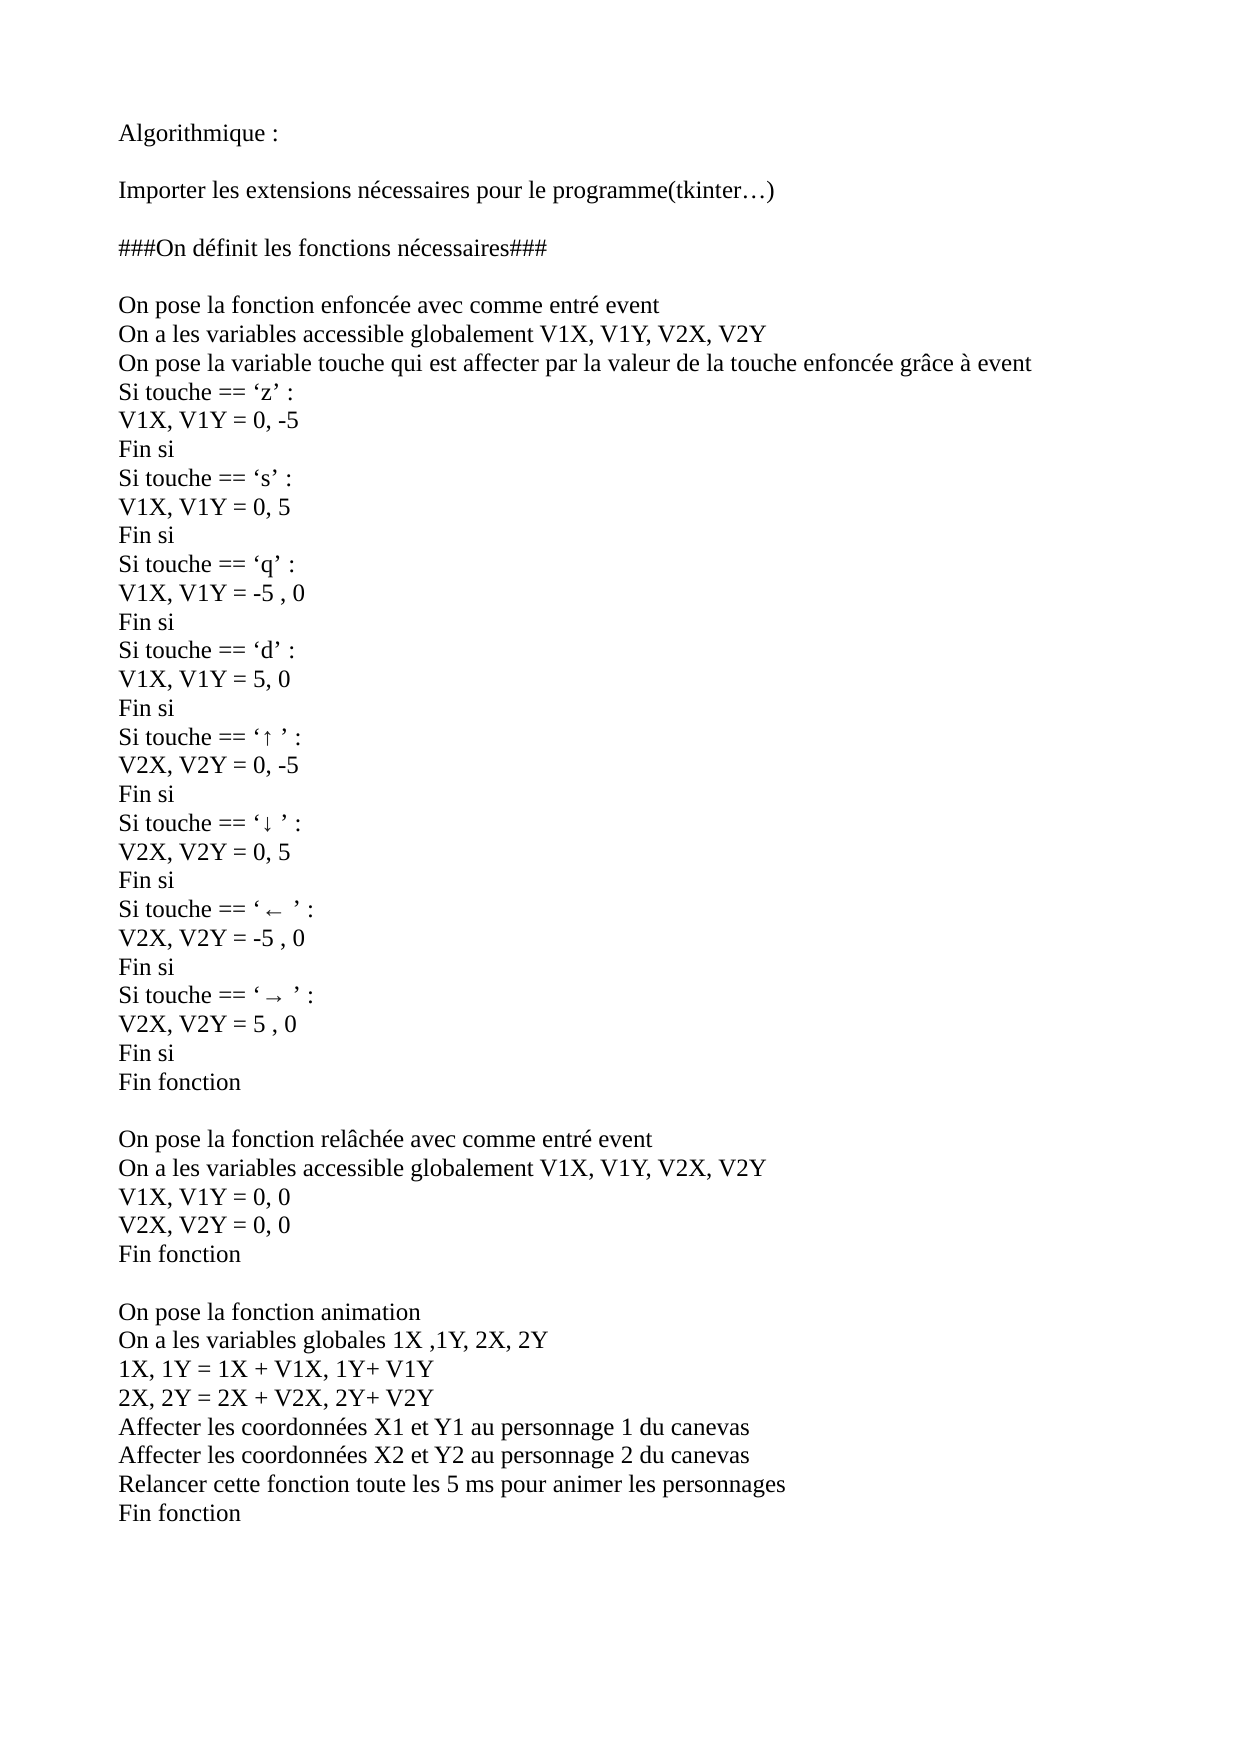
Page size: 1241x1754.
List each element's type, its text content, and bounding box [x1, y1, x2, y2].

text Si touche == ‘↑ ’ : [118, 722, 1122, 751]
text V2X, V2Y = 0, -5 [118, 751, 1122, 779]
text Fin si [118, 779, 1122, 808]
text On pose la variable touche qui est affecter par la valeur de la touche enfoncée grâce à event [118, 348, 1122, 377]
text Si touche == ‘s’ : [118, 463, 1122, 492]
text Relancer cette fonction toute les 5 ms pour animer les personnages [118, 1469, 1122, 1498]
text Affecter les coordonnées X1 et Y1 au personnage 1 du canevas [118, 1412, 1122, 1441]
text Affecter les coordonnées X2 et Y2 au personnage 2 du canevas [118, 1441, 1122, 1469]
text Si touche == ‘→ ’ : [118, 981, 1122, 1009]
text On pose la fonction enfoncée avec comme entré event [118, 291, 1122, 319]
text On pose la fonction relâchée avec comme entré event [118, 1124, 1122, 1153]
text On a les variables accessible globalement V1X, V1Y, V2X, V2Y [118, 1153, 1122, 1182]
text Si touche == ‘d’ : [118, 636, 1122, 664]
text ###On définit les fonctions nécessaires### [118, 233, 1122, 262]
text Fin si [118, 1038, 1122, 1067]
text Importer les extensions nécessaires pour le programme(tkinter…) [118, 176, 1122, 204]
text Fin si [118, 952, 1122, 981]
text On a les variables accessible globalement V1X, V1Y, V2X, V2Y [118, 319, 1122, 348]
text Algorithmique : [118, 118, 1122, 147]
text V1X, V1Y = 0, 0 [118, 1182, 1122, 1211]
text V1X, V1Y = 5, 0 [118, 664, 1122, 693]
text Si touche == ‘z’ : [118, 377, 1122, 406]
text Si touche == ‘↓ ’ : [118, 808, 1122, 837]
text Fin fonction [118, 1239, 1122, 1268]
text 2X, 2Y = 2X + V2X, 2Y+ V2Y [118, 1383, 1122, 1412]
text Fin fonction [118, 1067, 1122, 1096]
text V1X, V1Y = 0, -5 [118, 406, 1122, 434]
text V2X, V2Y = -5 , 0 [118, 923, 1122, 952]
text V2X, V2Y = 0, 0 [118, 1211, 1122, 1239]
text Si touche == ‘q’ : [118, 549, 1122, 578]
text Fin si [118, 866, 1122, 894]
text V2X, V2Y = 0, 5 [118, 837, 1122, 866]
text Fin si [118, 607, 1122, 636]
text Si touche == ‘← ’ : [118, 894, 1122, 923]
text Fin si [118, 434, 1122, 463]
text V1X, V1Y = 0, 5 [118, 492, 1122, 521]
text On pose la fonction animation [118, 1297, 1122, 1326]
text Fin si [118, 521, 1122, 549]
text Fin fonction [118, 1498, 1122, 1527]
text V2X, V2Y = 5 , 0 [118, 1009, 1122, 1038]
text V1X, V1Y = -5 , 0 [118, 578, 1122, 607]
text Fin si [118, 693, 1122, 722]
text On a les variables globales 1X ,1Y, 2X, 2Y [118, 1326, 1122, 1354]
text 1X, 1Y = 1X + V1X, 1Y+ V1Y [118, 1354, 1122, 1383]
